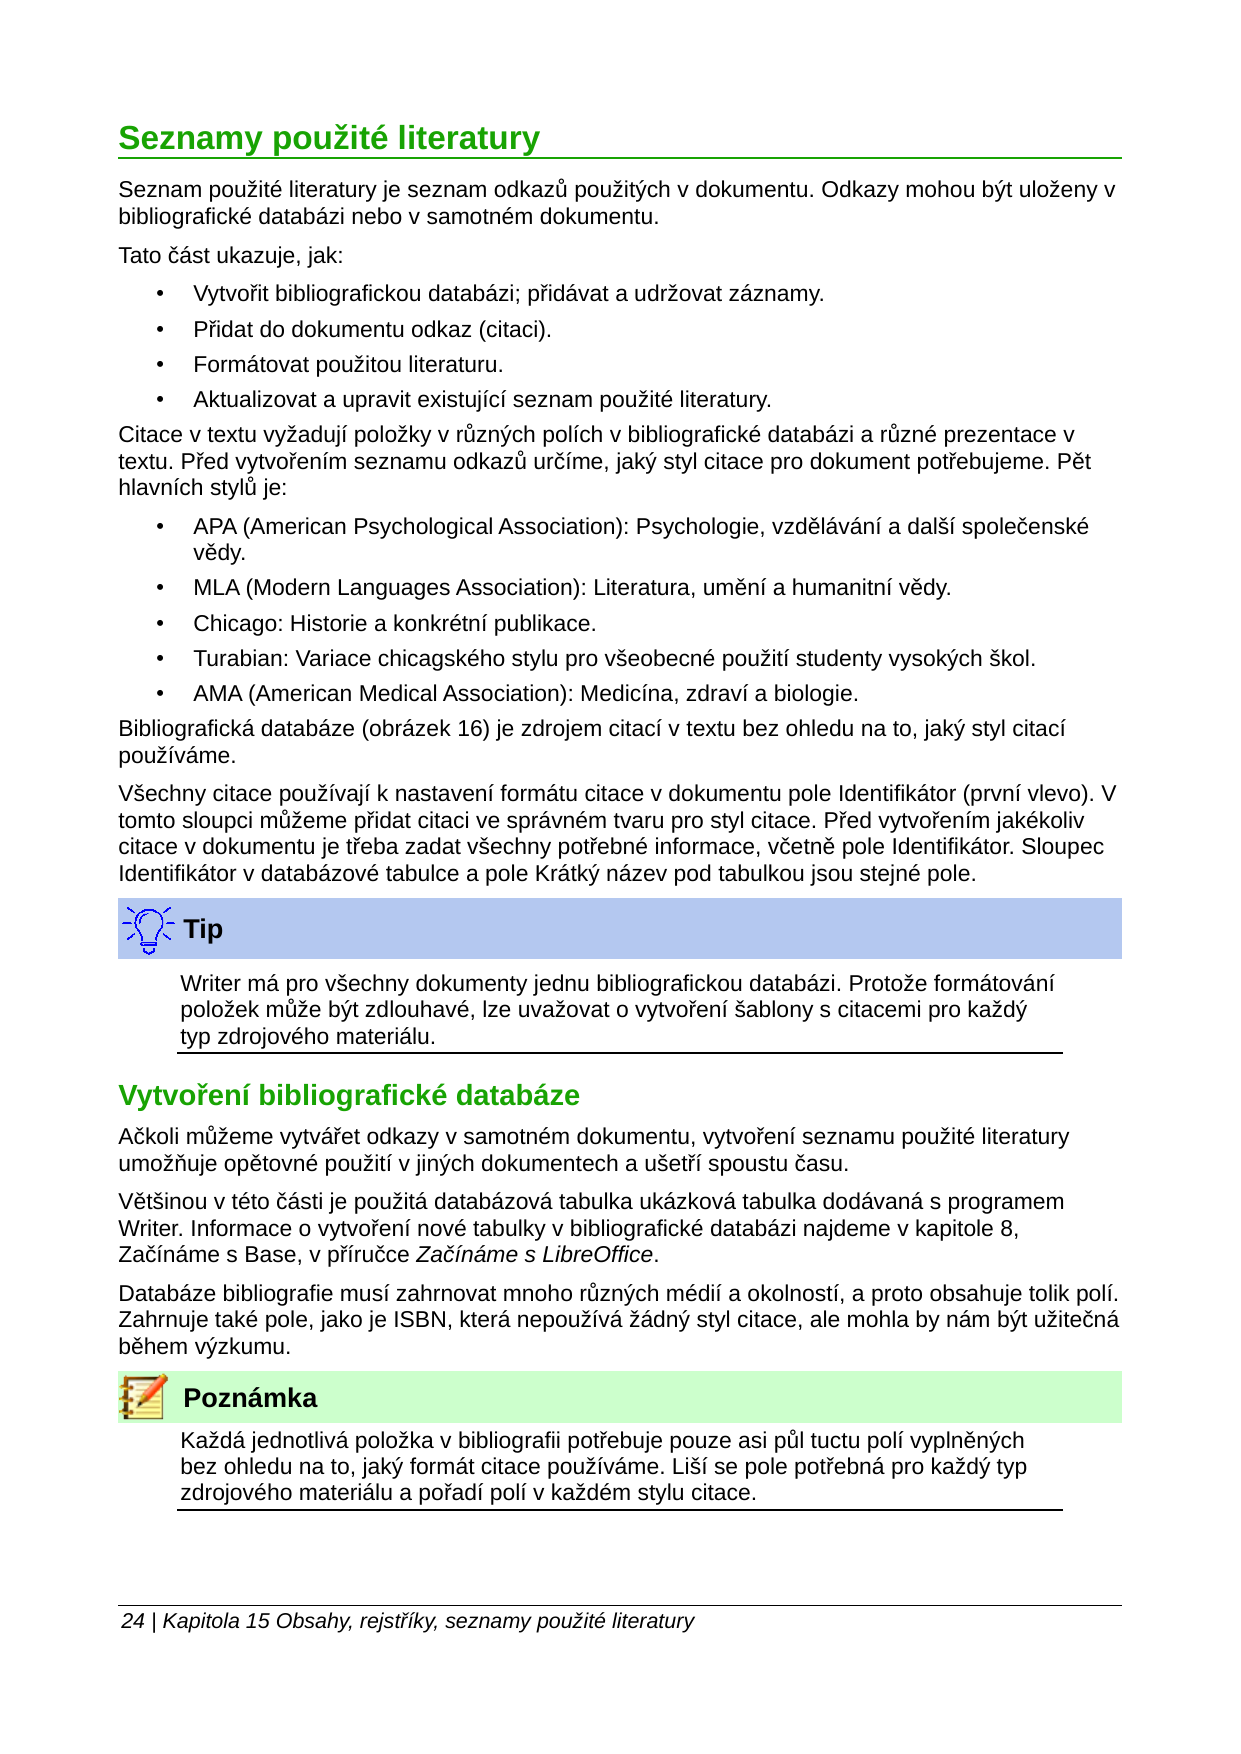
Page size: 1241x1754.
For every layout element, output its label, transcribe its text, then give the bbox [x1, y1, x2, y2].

text Bibliografická databáze (obrázek 16) je zdrojem citací v textu bez ohledu na to, jaký styl citací používáme. [118, 715, 1122, 768]
text Seznam použité literatury je seznam odkazů použitých v dokumentu. Odkazy mohou být uloženy v bibliografické databázi nebo v samotném dokumentu. [118, 176, 1122, 229]
picture [119, 899, 179, 959]
text Většinou v této části je použitá databázová tabulka ukázková tabulka dodávaná s programem Writer. Informace o vytvoření nové tabulky v bibliografické databázi najdeme v kapitole 8, Začínáme s Base, v příručce Začínáme s LibreOffice. [118, 1188, 1122, 1267]
list Vytvořit bibliografickou databázi; přidávat a udržovat záznamy. [156, 280, 1122, 307]
list Turabian: Variace chicagského stylu pro všeobecné použití studenty vysokých škol. [156, 645, 1122, 671]
subtitle Vytvoření bibliografické databáze [118, 1078, 1122, 1111]
text Writer má pro všechny dokumenty jednu bibliografickou databázi. Protože formátování položek může být zdlouhavé, lze uvažovat o vytvoření šablony s citacemi pro každý typ zdrojového materiálu. [177, 967, 1063, 1052]
subtitle Poznámka [118, 1371, 1122, 1423]
list Tato část ukazuje, jak: [118, 242, 1122, 268]
picture [119, 1372, 170, 1423]
text Databáze bibliografie musí zahrnovat mnoho různých médií a okolností, a proto obsahuje tolik polí. Zahrnuje také pole, jako je ISBN, která nepoužívá žádný styl citace, ale mohla by nám být užitečná během výzkumu. [118, 1280, 1122, 1359]
list Aktualizovat a upravit existující seznam použité literatury. [156, 386, 1122, 412]
text Citace v textu vyžadují položky v různých polích v bibliografické databázi a různé prezentace v textu. Před vytvořením seznamu odkazů určíme, jaký styl citace pro dokument potřebujeme. Pět hlavních stylů je: [118, 421, 1122, 500]
text Všechny citace používají k nastavení formátu citace v dokumentu pole Identifikátor (první vlevo). V tomto sloupci můžeme přidat citaci ve správném tvaru pro styl citace. Před vytvořením jakékoliv citace v dokumentu je třeba zadat všechny potřebné informace, včetně pole Identifikátor. Sloupec Identifikátor v databázové tabulce a pole Krátký název pod tabulkou jsou stejné pole. [118, 780, 1122, 886]
list Chicago: Historie a konkrétní publikace. [156, 609, 1122, 636]
subtitle Tip [118, 898, 1122, 959]
subtitle Seznamy použité literatury [118, 118, 1122, 157]
text Každá jednotlivá položka v bibliografii potřebuje pouze asi půl tuctu polí vyplněných bez ohledu na to, jaký formát citace používáme. Liší se pole potřebná pro každý typ zdrojového materiálu a pořadí polí v každém stylu citace. [177, 1423, 1063, 1509]
list Přidat do dokumentu odkaz (citaci). [156, 316, 1122, 342]
list Formátovat použitou literaturu. [156, 351, 1122, 377]
list APA (American Psychological Association): Psychologie, vzdělávání a další společenské vědy. [156, 513, 1122, 566]
text Ačkoli můžeme vytvářet odkazy v samotném dokumentu, vytvoření seznamu použité literatury umožňuje opětovné použití v jiných dokumentech a ušetří spoustu času. [118, 1123, 1122, 1176]
list MLA (Modern Languages Association): Literatura, umění a humanitní vědy. [156, 574, 1122, 601]
list AMA (American Medical Association): Medicína, zdraví a biologie. [156, 680, 1122, 706]
